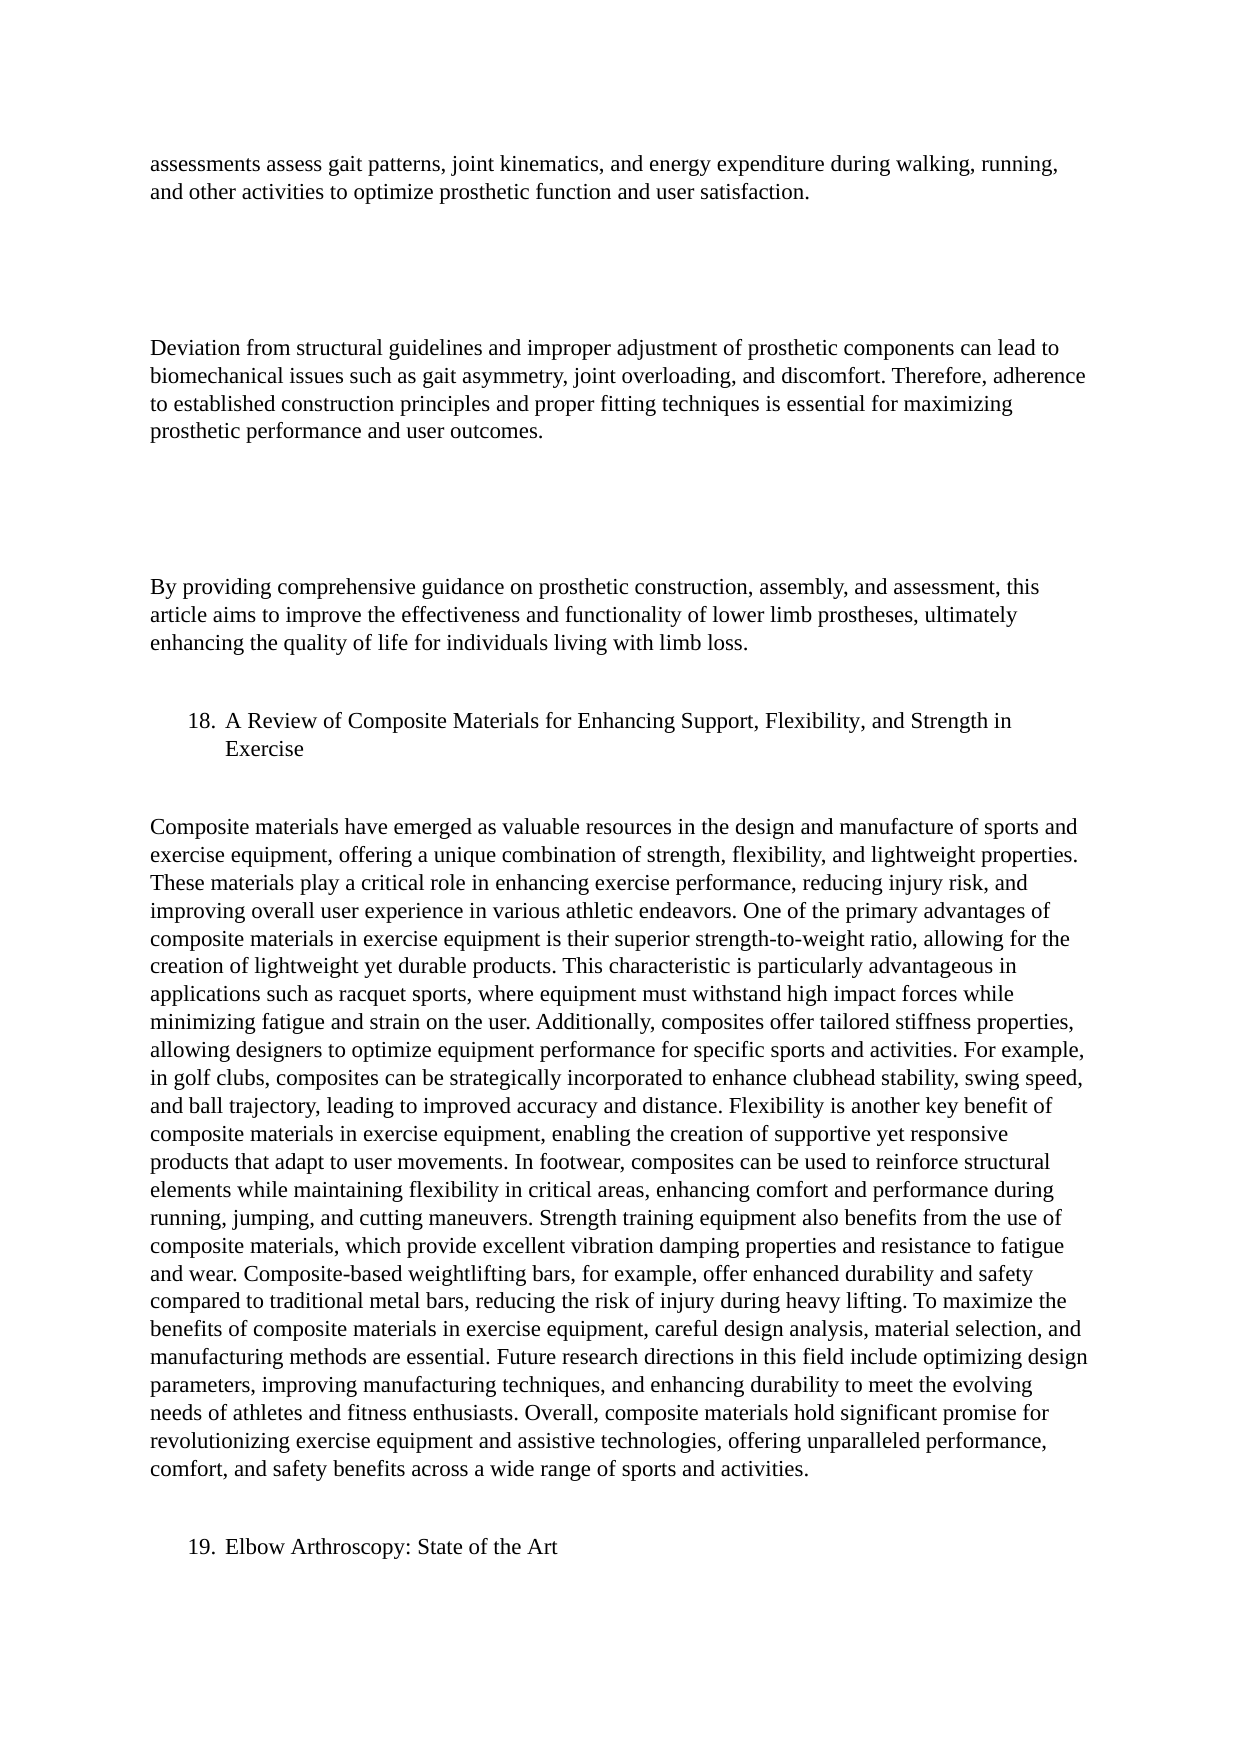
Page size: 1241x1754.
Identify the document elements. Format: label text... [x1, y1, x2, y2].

text Composite materials have emerged as valuable resources in the design and manufacture of sports and exercise equipment, offering a unique combination of strength, flexibility, and lightweight properties. These materials play a critical role in enhancing exercise performance, reducing injury risk, and improving overall user experience in various athletic endeavors. One of the primary advantages of composite materials in exercise equipment is their superior strength-to-weight ratio, allowing for the creation of lightweight yet durable products. This characteristic is particularly advantageous in applications such as racquet sports, where equipment must withstand high impact forces while minimizing fatigue and strain on the user. Additionally, composites offer tailored stiffness properties, allowing designers to optimize equipment performance for specific sports and activities. For example, in golf clubs, composites can be strategically incorporated to enhance clubhead stability, swing speed, and ball trajectory, leading to improved accuracy and distance. Flexibility is another key benefit of composite materials in exercise equipment, enabling the creation of supportive yet responsive products that adapt to user movements. In footwear, composites can be used to reinforce structural elements while maintaining flexibility in critical areas, enhancing comfort and performance during running, jumping, and cutting maneuvers. Strength training equipment also benefits from the use of composite materials, which provide excellent vibration damping properties and resistance to fatigue and wear. Composite-based weightlifting bars, for example, offer enhanced durability and safety compared to traditional metal bars, reducing the risk of injury during heavy lifting. To maximize the benefits of composite materials in exercise equipment, careful design analysis, material selection, and manufacturing methods are essential. Future research directions in this field include optimizing design parameters, improving manufacturing techniques, and enhancing durability to meet the evolving needs of athletes and fitness enthusiasts. Overall, composite materials hold significant promise for revolutionizing exercise equipment and assistive technologies, offering unparalleled performance, comfort, and safety benefits across a wide range of sports and activities. [150, 813, 1090, 1481]
list A Review of Composite Materials for Enhancing Support, Flexibility, and Strength in Exercise [187, 707, 1090, 761]
list Elbow Arthroscopy: State of the Art [187, 1533, 1090, 1559]
text Deviation from structural guidelines and improper adjustment of prosthetic components can lead to biomechanical issues such as gait asymmetry, joint overloading, and discomfort. Therefore, adherence to established construction principles and proper fitting techniques is essential for maximizing prosthetic performance and user outcomes. [150, 334, 1090, 444]
text assessments assess gait patterns, joint kinematics, and energy expenditure during walking, running, and other activities to optimize prosthetic function and user satisfaction. [150, 150, 1090, 204]
text By providing comprehensive guidance on prosthetic construction, assembly, and assessment, this article aims to improve the effectiveness and functionality of lower limb prostheses, ultimately enhancing the quality of life for individuals living with limb loss. [150, 573, 1090, 656]
